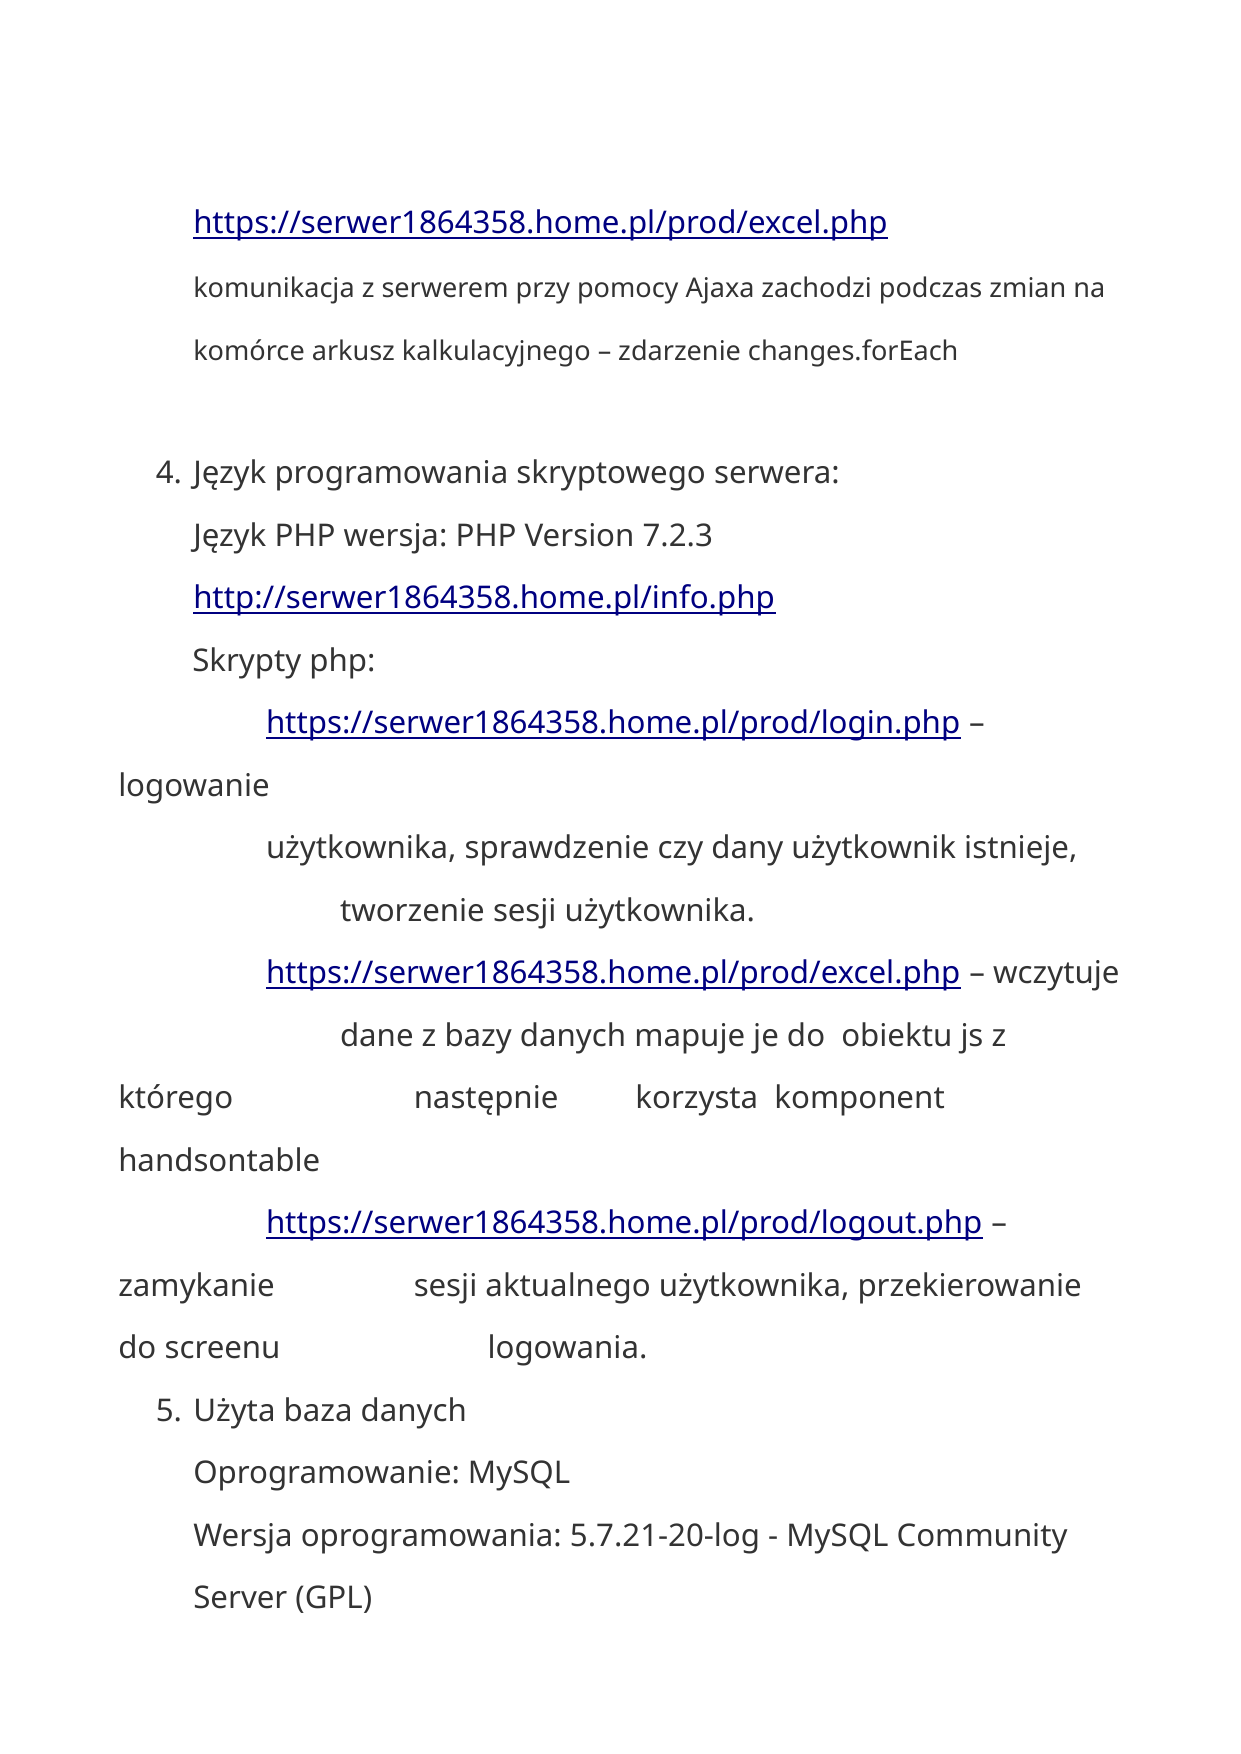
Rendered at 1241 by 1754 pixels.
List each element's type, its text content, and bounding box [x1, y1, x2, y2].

list http://serwer1864358.home.pl/info.php [156, 556, 1122, 618]
list komunikacja z serwerem przy pomocy Ajaxa zachodzi podczas zmian na komórce arkusz kalkulacyjnego – zdarzenie changes.forEach [156, 243, 1122, 368]
list Użyta baza danych [156, 1368, 1122, 1431]
text Skrypty php: [118, 618, 1122, 681]
list Oprogramowanie: MySQL [156, 1431, 1122, 1493]
text użytkownika, sprawdzenie czy dany użytkownik istnieje, tworzenie sesji użytkownika. [118, 806, 1122, 931]
text https://serwer1864358.home.pl/prod/logout.php – zamykanie sesji aktualnego użytkownika, przekierowanie do screenu logowania. [118, 1181, 1122, 1368]
list Język PHP wersja: PHP Version 7.2.3 [156, 493, 1122, 556]
list Wersja oprogramowania: 5.7.21-20-log - MySQL Community Server (GPL) [156, 1493, 1122, 1618]
list https://serwer1864358.home.pl/prod/excel.php [156, 181, 1122, 243]
list Język programowania skryptowego serwera: [156, 431, 1122, 493]
text https://serwer1864358.home.pl/prod/login.php – logowanie [118, 681, 1122, 806]
text https://serwer1864358.home.pl/prod/excel.php – wczytuje dane z bazy danych mapuje je do obiektu js z którego następnie korzysta komponent handsontable [118, 931, 1122, 1181]
